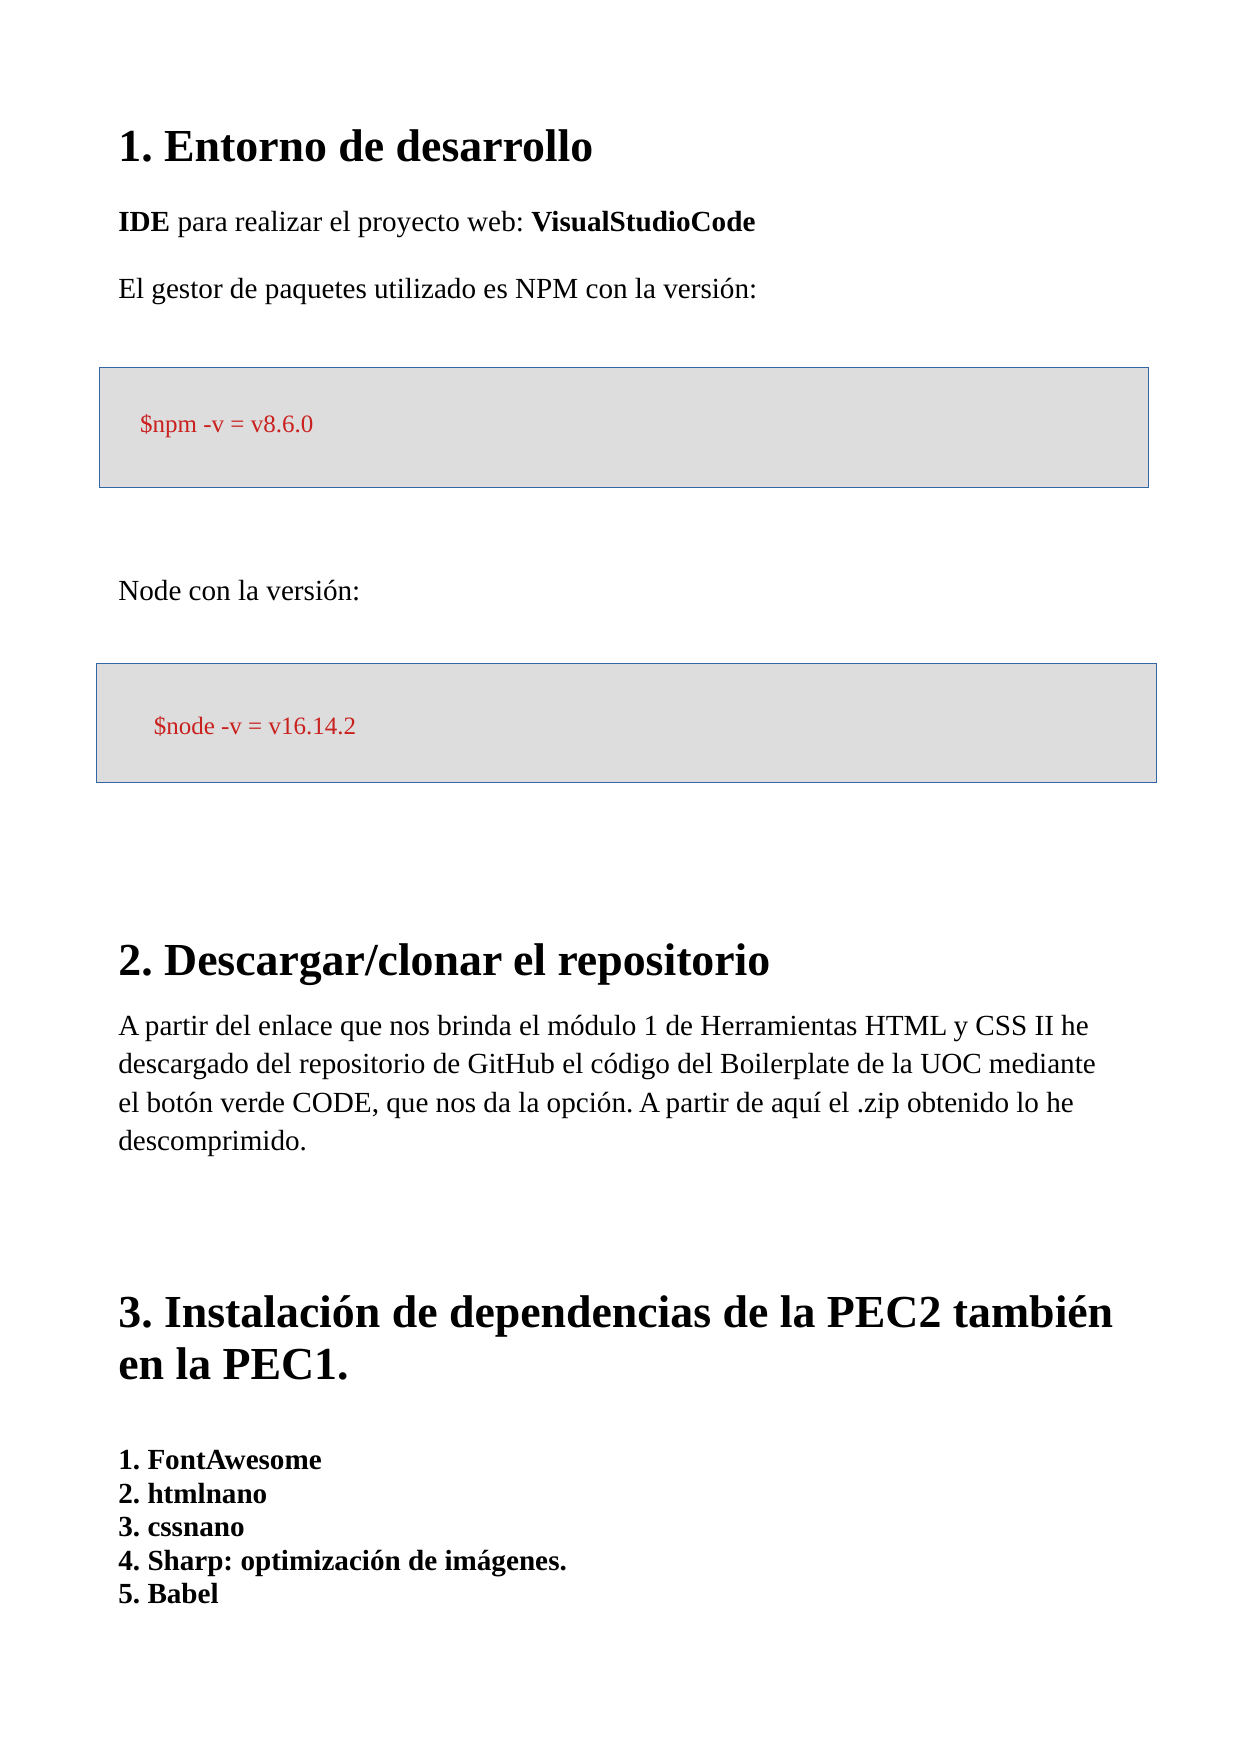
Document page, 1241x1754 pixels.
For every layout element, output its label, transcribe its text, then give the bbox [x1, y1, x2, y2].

text descargado del repositorio de GitHub el código del Boilerplate de la UOC mediante [118, 1046, 1122, 1080]
text 2. Descargar/clonar el repositorio [118, 933, 1122, 985]
text 1. FontAwesome [118, 1442, 1122, 1476]
text IDE para realizar el proyecto web: VisualStudioCode [118, 204, 1122, 238]
text 1. Entorno de desarrollo [118, 118, 1122, 171]
text 3. cssnano [118, 1509, 1122, 1543]
text 2. htmlnano [118, 1476, 1122, 1509]
text 5. Babel [118, 1576, 1122, 1610]
text Node con la versión: [118, 573, 1122, 607]
text el botón verde CODE, que nos da la opción. A partir de aquí el .zip obtenido lo he [118, 1085, 1122, 1118]
text A partir del enlace que nos brinda el módulo 1 de Herramientas HTML y CSS II he [118, 1008, 1122, 1041]
text 4. Sharp: optimización de imágenes. [118, 1543, 1122, 1576]
text descomprimido. [118, 1123, 1122, 1157]
text El gestor de paquetes utilizado es NPM con la versión: [118, 271, 1122, 305]
text 3. Instalación de dependencias de la PEC2 también en la PEC1. [118, 1284, 1122, 1389]
